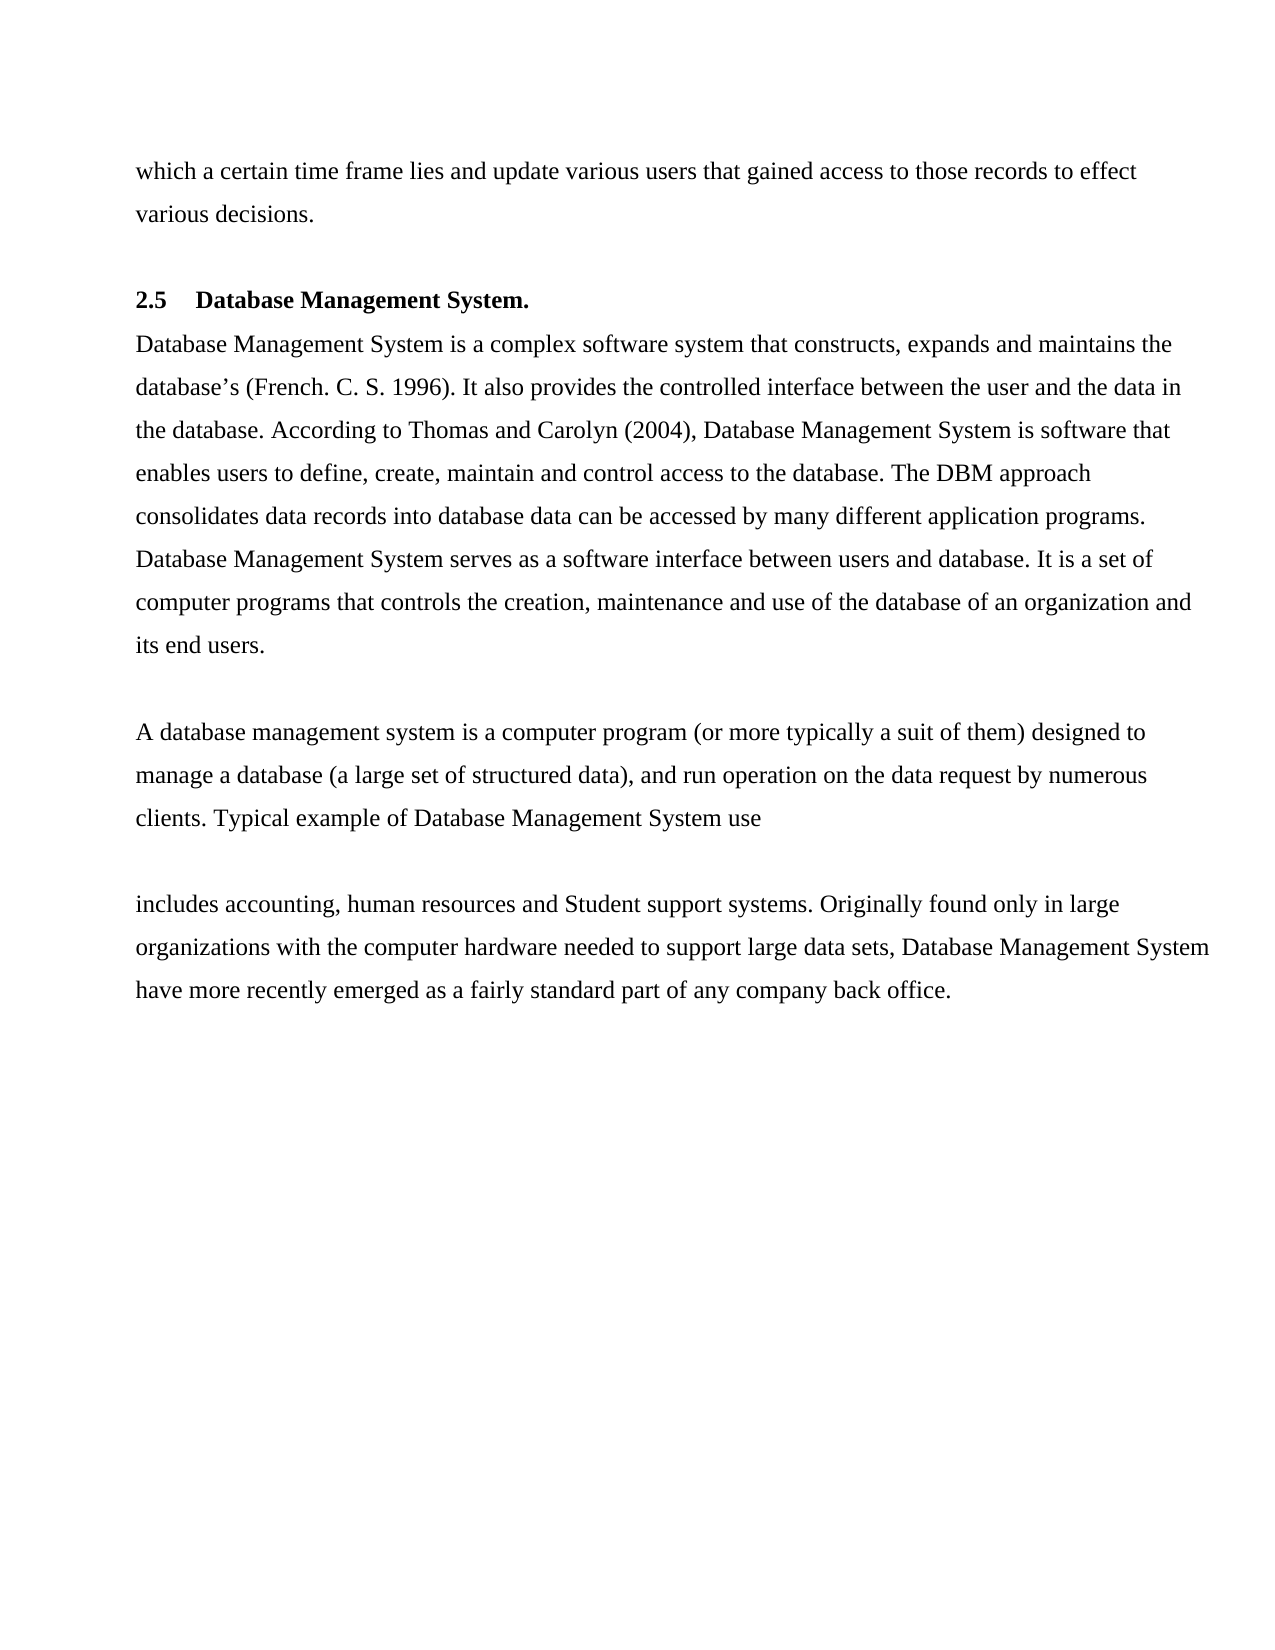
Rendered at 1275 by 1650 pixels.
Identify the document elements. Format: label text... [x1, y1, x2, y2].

text includes accounting, human resources and Student support systems. Originally found only in large organizations with the computer hardware needed to support large data sets, Database Management System have more recently emerged as a fairly standard part of any company back office. [135, 889, 1210, 1004]
text A database management system is a computer program (or more typically a suit of them) designed to manage a database (a large set of structured data), and run operation on the data request by numerous clients. Typical example of Database Management System use [135, 717, 1210, 832]
text Database Management System is a complex software system that constructs, expands and maintains the database’s (French. C. S. 1996). It also provides the controlled interface between the user and the data in the database. According to Thomas and Carolyn (2004), Database Management System is software that enables users to define, create, maintain and control access to the database. The DBM approach consolidates data records into database data can be accessed by many different application programs. Database Management System serves as a software interface between users and database. It is a set of computer programs that controls the creation, maintenance and use of the database of an organization and its end users. [135, 329, 1210, 659]
subtitle Database Management System. [135, 286, 1210, 314]
text which a certain time frame lies and update various users that gained access to those records to effect various decisions. [135, 156, 1210, 228]
